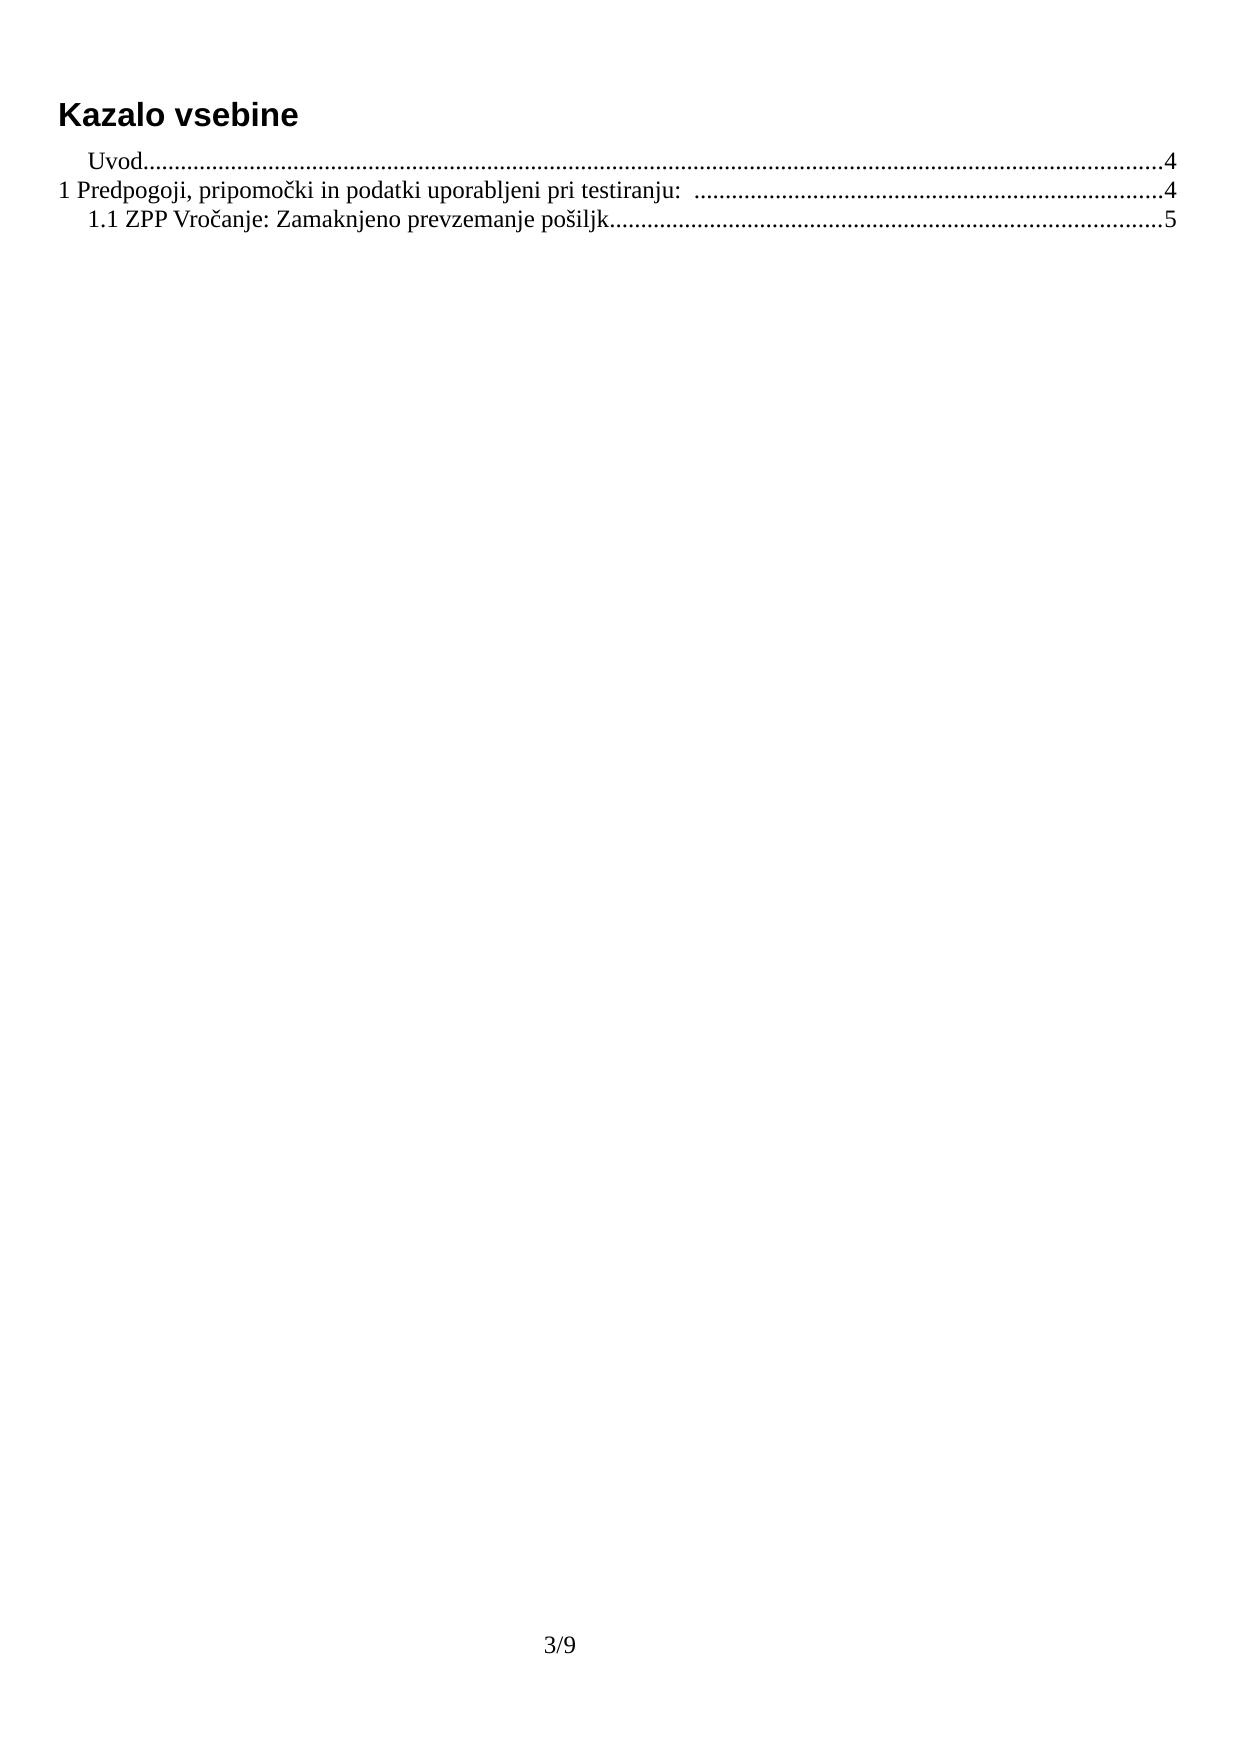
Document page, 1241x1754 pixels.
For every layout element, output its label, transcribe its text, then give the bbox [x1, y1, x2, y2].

text 1.1 ZPP Vročanje: Zamaknjeno prevzemanje pošiljk 5 [87, 204, 1177, 232]
text Uvod 4 [87, 146, 1177, 175]
text 1 Predpogoji, pripomočki in podatki uporabljeni pri testiranju: 4 [58, 175, 1177, 204]
subtitle Kazalo vsebine [58, 95, 1177, 134]
